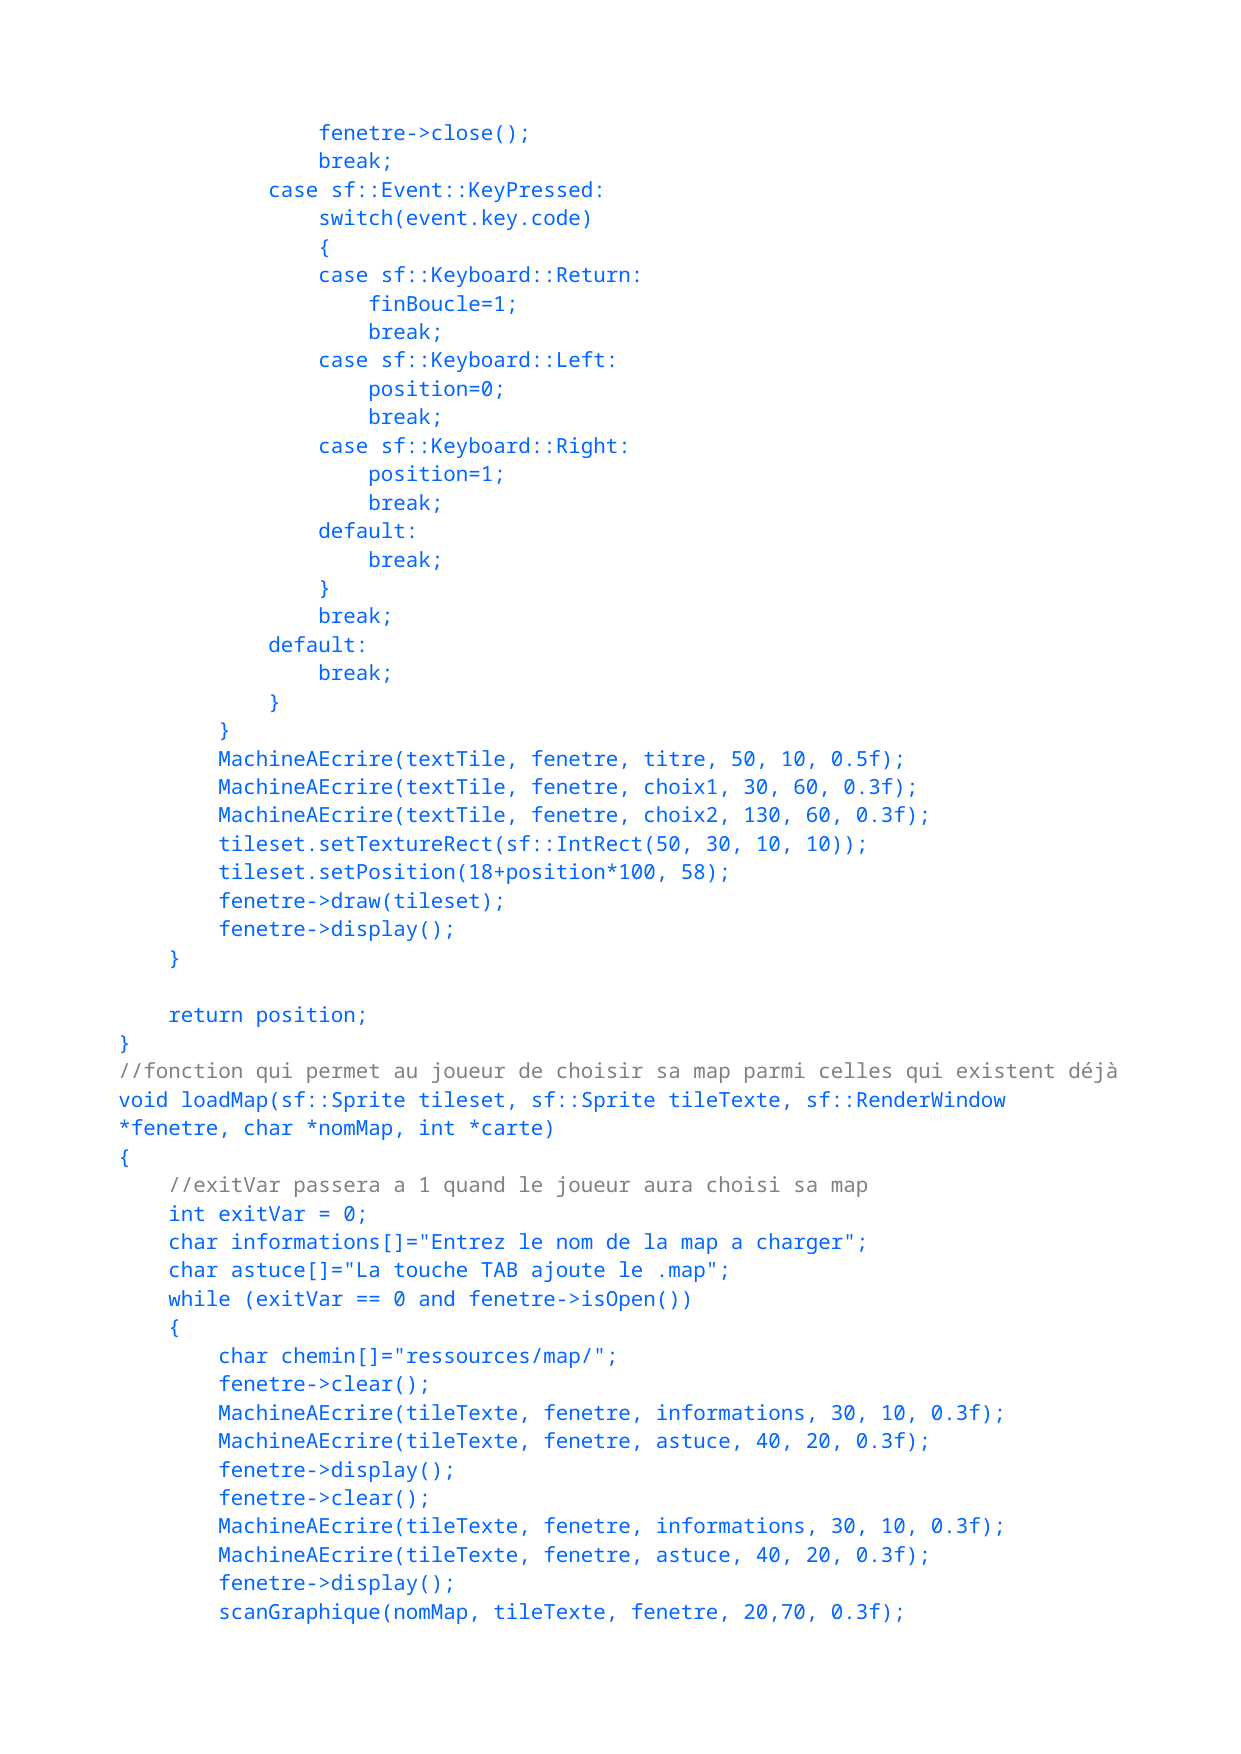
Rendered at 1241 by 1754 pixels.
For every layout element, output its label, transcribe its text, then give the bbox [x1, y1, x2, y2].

text } [118, 715, 1122, 744]
text { [118, 1312, 1122, 1341]
text } [118, 943, 1122, 971]
text char chemin[]="ressources/map/"; [118, 1341, 1122, 1369]
text MachineAEcrire(tileTexte, fenetre, informations, 30, 10, 0.3f); [118, 1512, 1122, 1540]
text return position; [118, 1000, 1122, 1028]
text tileset.setPosition(18+position*100, 58); [118, 857, 1122, 886]
text fenetre->display(); [118, 1455, 1122, 1483]
text fenetre->draw(tileset); [118, 886, 1122, 914]
text { [118, 1142, 1122, 1170]
text break; [118, 488, 1122, 516]
text break; [118, 147, 1122, 175]
text default: [118, 516, 1122, 545]
text break; [118, 602, 1122, 630]
text break; [118, 658, 1122, 687]
text int exitVar = 0; [118, 1199, 1122, 1227]
text break; [118, 402, 1122, 431]
text tileset.setTextureRect(sf::IntRect(50, 30, 10, 10)); [118, 829, 1122, 857]
text char astuce[]="La touche TAB ajoute le .map"; [118, 1256, 1122, 1284]
text switch(event.key.code) [118, 203, 1122, 232]
text case sf::Keyboard::Left: [118, 346, 1122, 374]
text fenetre->display(); [118, 1568, 1122, 1597]
text case sf::Keyboard::Right: [118, 431, 1122, 459]
text } [118, 573, 1122, 602]
text } [118, 1028, 1122, 1057]
text position=0; [118, 374, 1122, 402]
text position=1; [118, 459, 1122, 488]
text MachineAEcrire(tileTexte, fenetre, astuce, 40, 20, 0.3f); [118, 1540, 1122, 1568]
text default: [118, 630, 1122, 658]
text MachineAEcrire(tileTexte, fenetre, informations, 30, 10, 0.3f); [118, 1398, 1122, 1426]
text MachineAEcrire(textTile, fenetre, titre, 50, 10, 0.5f); [118, 744, 1122, 772]
text fenetre->display(); [118, 914, 1122, 943]
text case sf::Keyboard::Return: [118, 260, 1122, 289]
text } [118, 687, 1122, 715]
text scanGraphique(nomMap, tileTexte, fenetre, 20,70, 0.3f); [118, 1597, 1122, 1625]
text //fonction qui permet au joueur de choisir sa map parmi celles qui existent déjà [118, 1057, 1122, 1085]
text //exitVar passera a 1 quand le joueur aura choisi sa map [118, 1170, 1122, 1199]
text fenetre->close(); [118, 118, 1122, 147]
text char informations[]="Entrez le nom de la map a charger"; [118, 1227, 1122, 1256]
text { [118, 232, 1122, 260]
text fenetre->clear(); [118, 1483, 1122, 1512]
text finBoucle=1; [118, 289, 1122, 317]
text void loadMap(sf::Sprite tileset, sf::Sprite tileTexte, sf::RenderWindow *fenetre, char *nomMap, int *carte) [118, 1085, 1122, 1142]
text fenetre->clear(); [118, 1369, 1122, 1398]
text break; [118, 545, 1122, 573]
text case sf::Event::KeyPressed: [118, 175, 1122, 203]
text MachineAEcrire(textTile, fenetre, choix2, 130, 60, 0.3f); [118, 801, 1122, 829]
text while (exitVar == 0 and fenetre->isOpen()) [118, 1284, 1122, 1312]
text MachineAEcrire(textTile, fenetre, choix1, 30, 60, 0.3f); [118, 772, 1122, 801]
text MachineAEcrire(tileTexte, fenetre, astuce, 40, 20, 0.3f); [118, 1426, 1122, 1455]
text break; [118, 317, 1122, 346]
